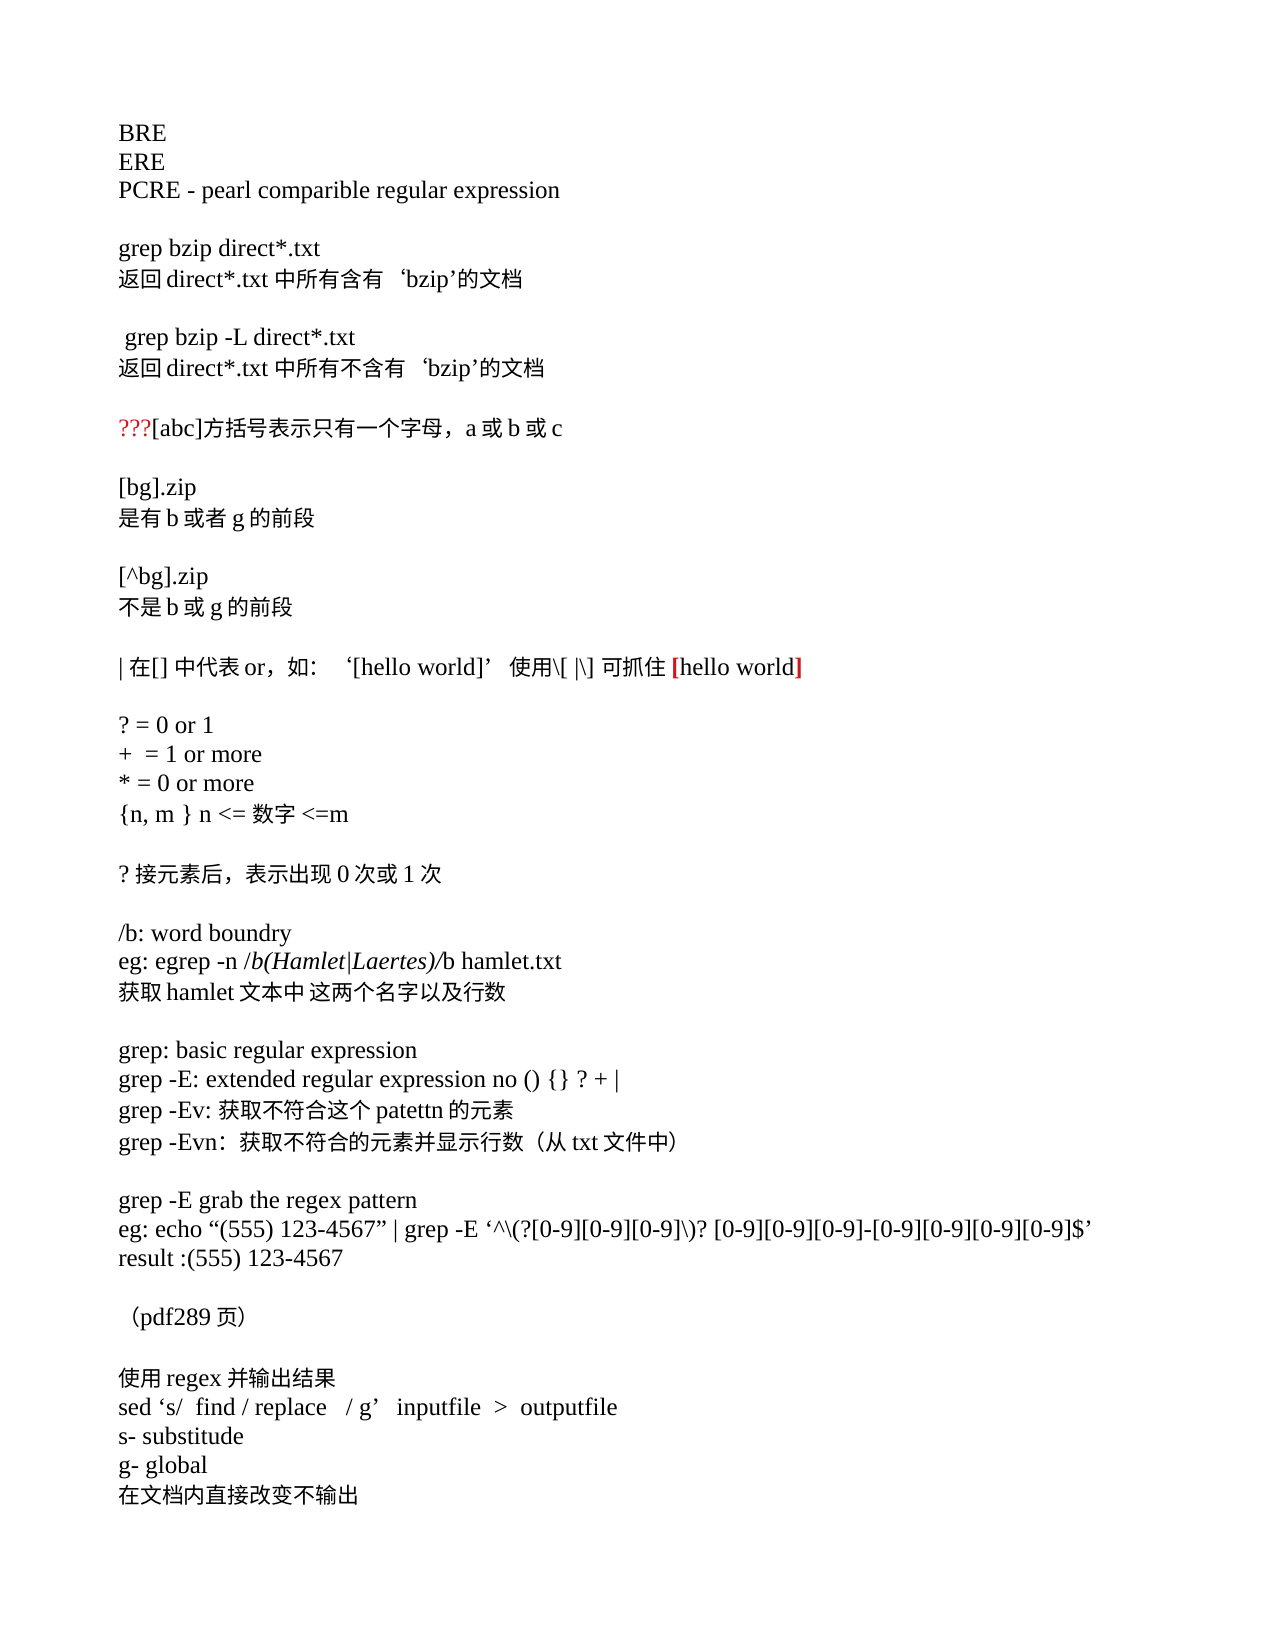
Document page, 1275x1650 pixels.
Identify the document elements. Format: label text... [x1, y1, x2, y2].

text {n, m } n <= 数字 <=m [118, 797, 1157, 828]
text ERE [118, 147, 1157, 176]
text ? 接元素后，表示出现0次或1次 [118, 857, 1157, 889]
text 使用regex并输出结果 [118, 1361, 1157, 1392]
text [bg].zip [118, 472, 1157, 501]
text 在文档内直接改变不输出 [118, 1478, 1157, 1510]
text grep: basic regular expression [118, 1036, 1157, 1064]
text grep -E grab the regex pattern [118, 1185, 1157, 1214]
text grep bzip -L direct*.txt [118, 322, 1157, 351]
text 返回direct*.txt 中所有含有‘bzip’的文档 [118, 262, 1157, 293]
text + = 1 or more [118, 739, 1157, 768]
text 返回direct*.txt 中所有不含有‘bzip’的文档 [118, 351, 1157, 383]
text sed ‘s/ find / replace / g’ inputfile > outputfile [118, 1392, 1157, 1421]
text g- global [118, 1450, 1157, 1478]
text eg: echo “(555) 123-4567” | grep -E ‘^\(?[0-9][0-9][0-9]\)? [0-9][0-9][0-9]-[0-9][0-9][0-9][0-9]$’ [118, 1214, 1157, 1243]
text s- substitude [118, 1421, 1157, 1450]
text [^bg].zip [118, 561, 1157, 590]
text BRE [118, 118, 1157, 147]
text 获取hamlet文本中 这两个名字以及行数 [118, 975, 1157, 1007]
text * = 0 or more [118, 768, 1157, 797]
text eg: egrep -n /b(Hamlet|Laertes)/b hamlet.txt [118, 946, 1157, 975]
text 不是b或g的前段 [118, 590, 1157, 621]
text result :(555) 123-4567 [118, 1243, 1157, 1271]
text grep bzip direct*.txt [118, 233, 1157, 262]
text grep -Evn：获取不符合的元素并显示行数（从txt文件中） [118, 1125, 1157, 1156]
text 是有b或者g的前段 [118, 501, 1157, 532]
text ? = 0 or 1 [118, 711, 1157, 739]
text grep -Ev: 获取不符合这个patettn的元素 [118, 1093, 1157, 1125]
text /b: word boundry [118, 918, 1157, 946]
text PCRE - pearl comparible regular expression [118, 176, 1157, 204]
text （pdf289页） [118, 1300, 1157, 1332]
text grep -E: extended regular expression no () {} ? + | [118, 1064, 1157, 1093]
text | 在[] 中代表or，如：‘[hello world]’ 使用\[ |\] 可抓住 [hello world] [118, 650, 1157, 682]
text ???[abc]方括号表示只有一个字母，a或b或c [118, 411, 1157, 443]
